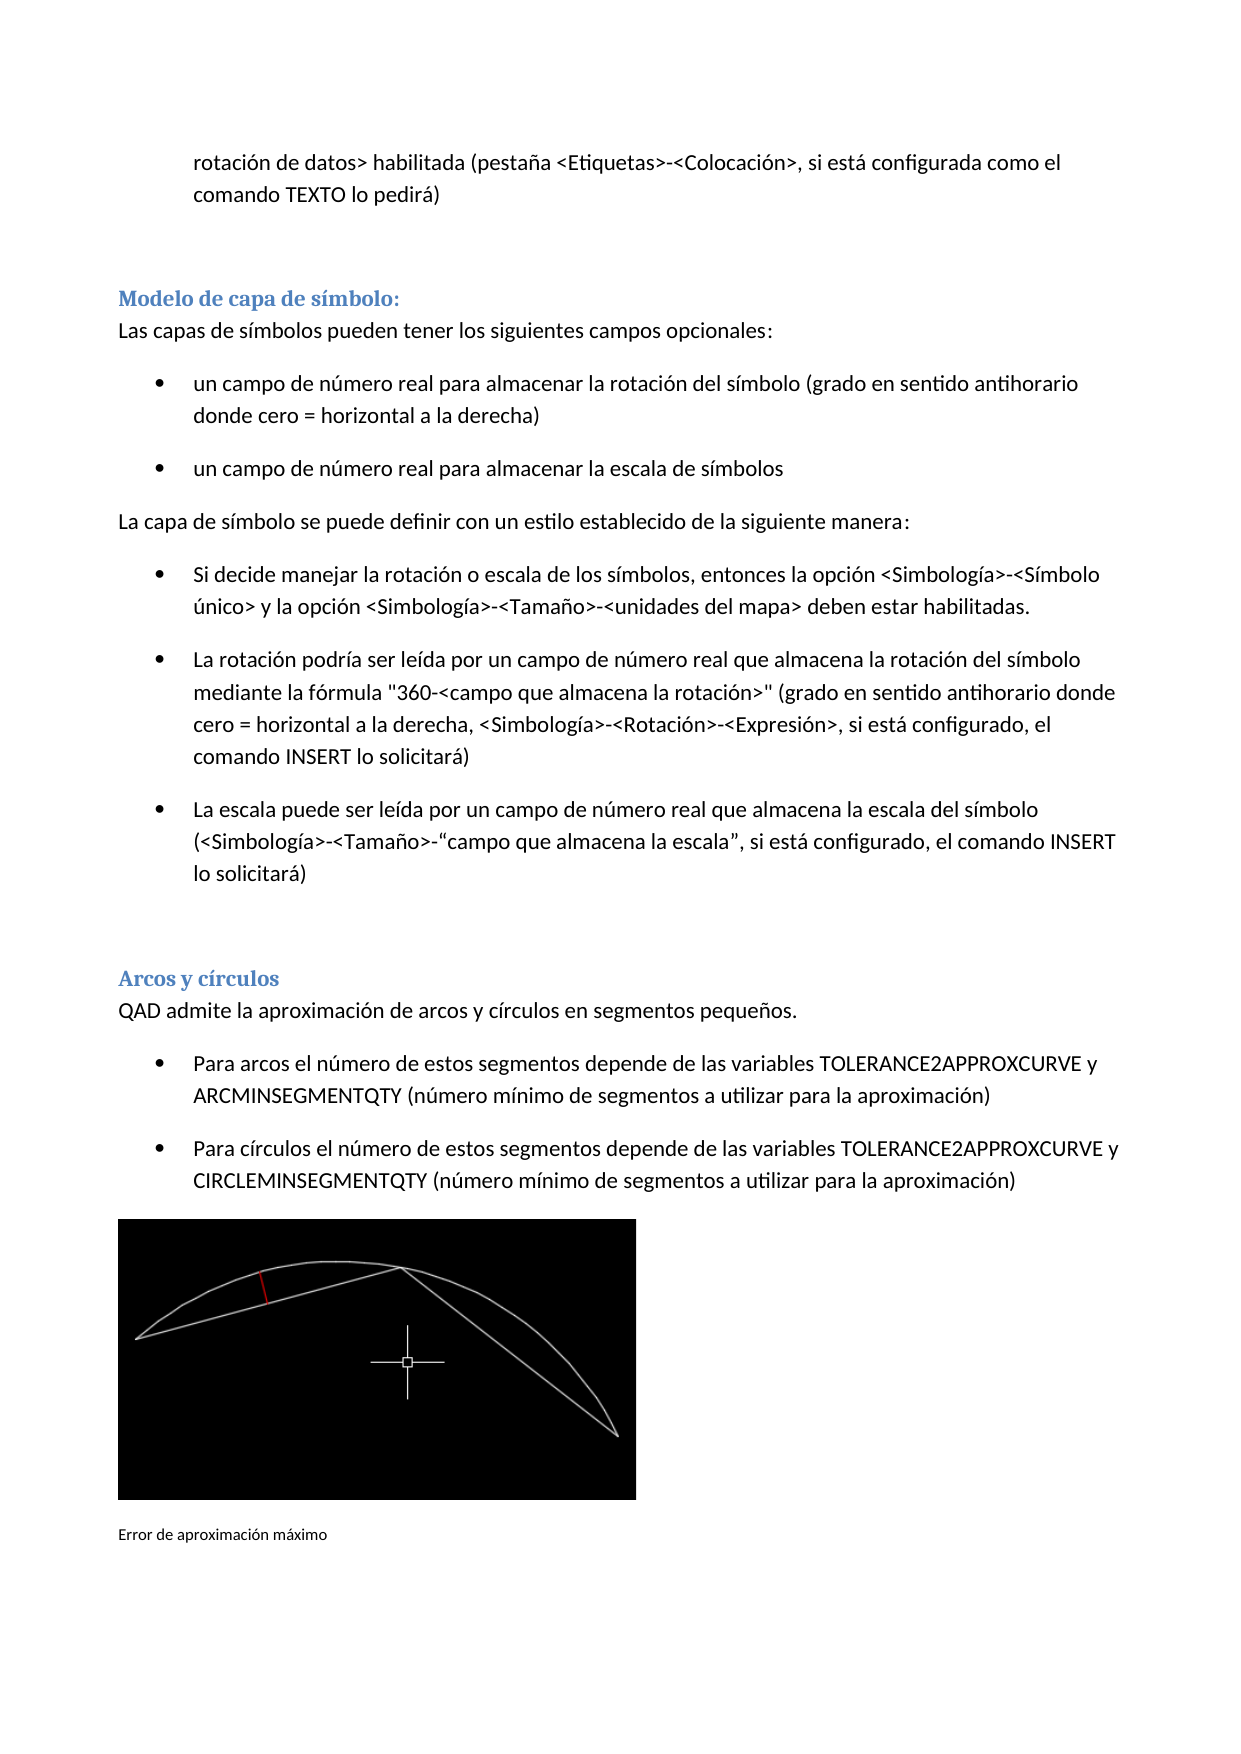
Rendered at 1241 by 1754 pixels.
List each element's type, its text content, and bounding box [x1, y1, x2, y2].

subtitle Modelo de capa de símbolo: [118, 286, 1122, 312]
text Error de aproximación máximo [118, 1524, 1122, 1545]
list un campo de número real para almacenar la rotación del símbolo (grado en sentido antihorario donde cero = horizontal a la derecha) [156, 369, 1122, 429]
list un campo de número real para almacenar la escala de símbolos [156, 454, 1122, 482]
list La rotación podría ser leída por un campo de número real que almacena la rotación del símbolo mediante la fórmula "360-<campo que almacena la rotación>" (grado en sentido antihorario donde cero = horizontal a la derecha, <Simbología>-<Rotación>-<Expresión>, si está configurado, el comando INSERT lo solicitará) [156, 646, 1122, 770]
list Para arcos el número de estos segmentos depende de las variables TOLERANCE2APPROXCURVE y ARCMINSEGMENTQTY (número mínimo de segmentos a utilizar para la aproximación) [156, 1049, 1122, 1109]
list Si decide manejar la rotación o escala de los símbolos, entonces la opción <Simbología>-<Símbolo único> y la opción <Simbología>-<Tamaño>-<unidades del mapa> deben estar habilitadas. [156, 560, 1122, 621]
list Para círculos el número de estos segmentos depende de las variables TOLERANCE2APPROXCURVE y CIRCLEMINSEGMENTQTY (número mínimo de segmentos a utilizar para la aproximación) [156, 1134, 1122, 1194]
subtitle Arcos y círculos [118, 966, 1122, 992]
list rotación de datos> habilitada (pestaña <Etiquetas>-<Colocación>, si está configurada como el comando TEXTO lo pedirá) [156, 148, 1122, 208]
list La escala puede ser leída por un campo de número real que almacena la escala del símbolo (<Simbología>-<Tamaño>-“campo que almacena la escala”, si está configurado, el comando INSERT lo solicitará) [156, 795, 1122, 887]
text QAD admite la aproximación de arcos y círculos en segmentos pequeños. [118, 996, 1122, 1024]
text Las capas de símbolos pueden tener los siguientes campos opcionales: [118, 316, 1122, 344]
text La capa de símbolo se puede definir con un estilo establecido de la siguiente manera: [118, 507, 1122, 535]
